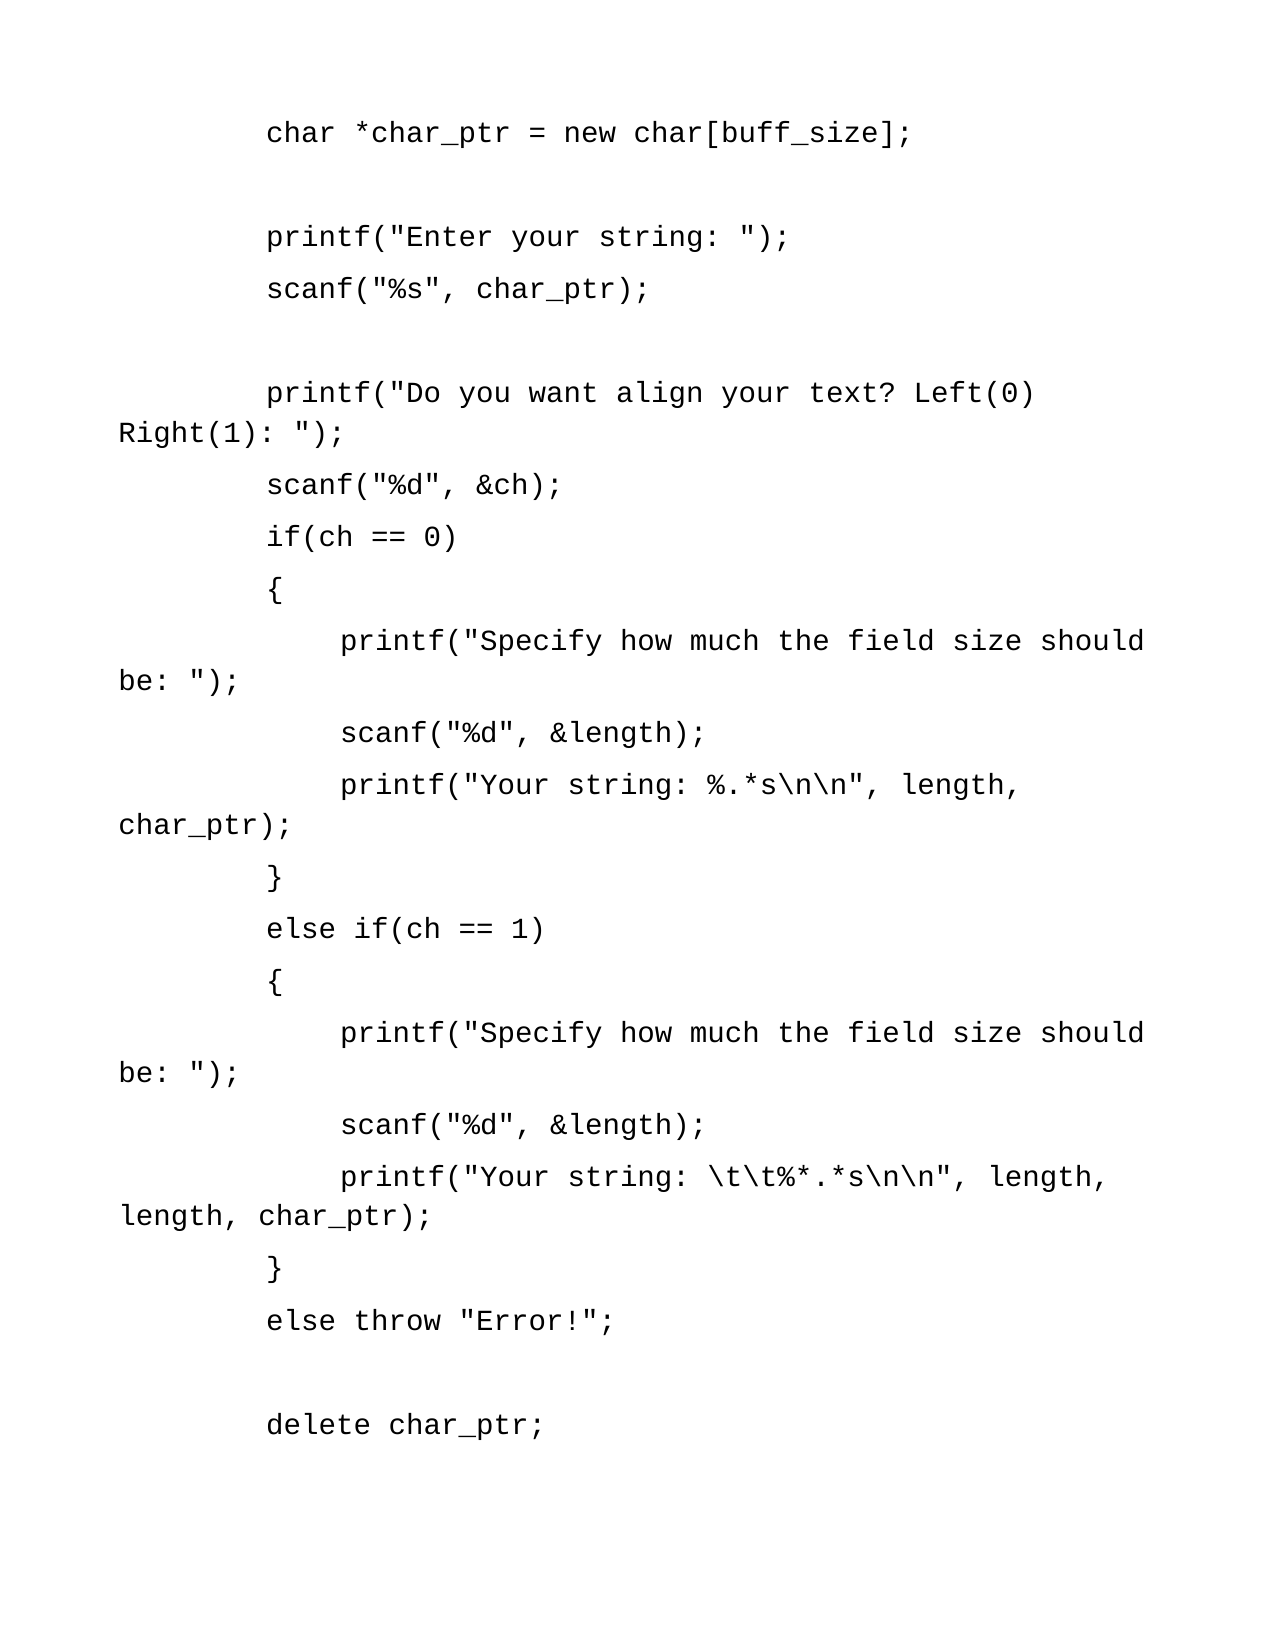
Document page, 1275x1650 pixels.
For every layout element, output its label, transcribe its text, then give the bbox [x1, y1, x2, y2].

text printf("Do you want align your text? Left(0) Right(1): "); [118, 378, 1157, 451]
text { [118, 574, 1157, 607]
text else if(ch == 1) [118, 914, 1157, 947]
text char *char_ptr = new char[buff_size]; [118, 118, 1157, 151]
text delete char_ptr; [118, 1410, 1157, 1443]
text printf("Your string: \t\t%*.*s\n\n", length, length, char_ptr); [118, 1162, 1157, 1234]
text printf("Specify how much the field size should be: "); [118, 1018, 1157, 1091]
text if(ch == 0) [118, 522, 1157, 555]
text printf("Specify how much the field size should be: "); [118, 626, 1157, 699]
text } [118, 1253, 1157, 1287]
text scanf("%d", &length); [118, 1110, 1157, 1143]
text scanf("%d", &length); [118, 718, 1157, 751]
text scanf("%d", &ch); [118, 470, 1157, 503]
text printf("Your string: %.*s\n\n", length, char_ptr); [118, 770, 1157, 843]
text scanf("%s", char_ptr); [118, 274, 1157, 307]
text printf("Enter your string: "); [118, 222, 1157, 255]
text } [118, 862, 1157, 895]
text else throw "Error!"; [118, 1306, 1157, 1339]
text { [118, 966, 1157, 999]
